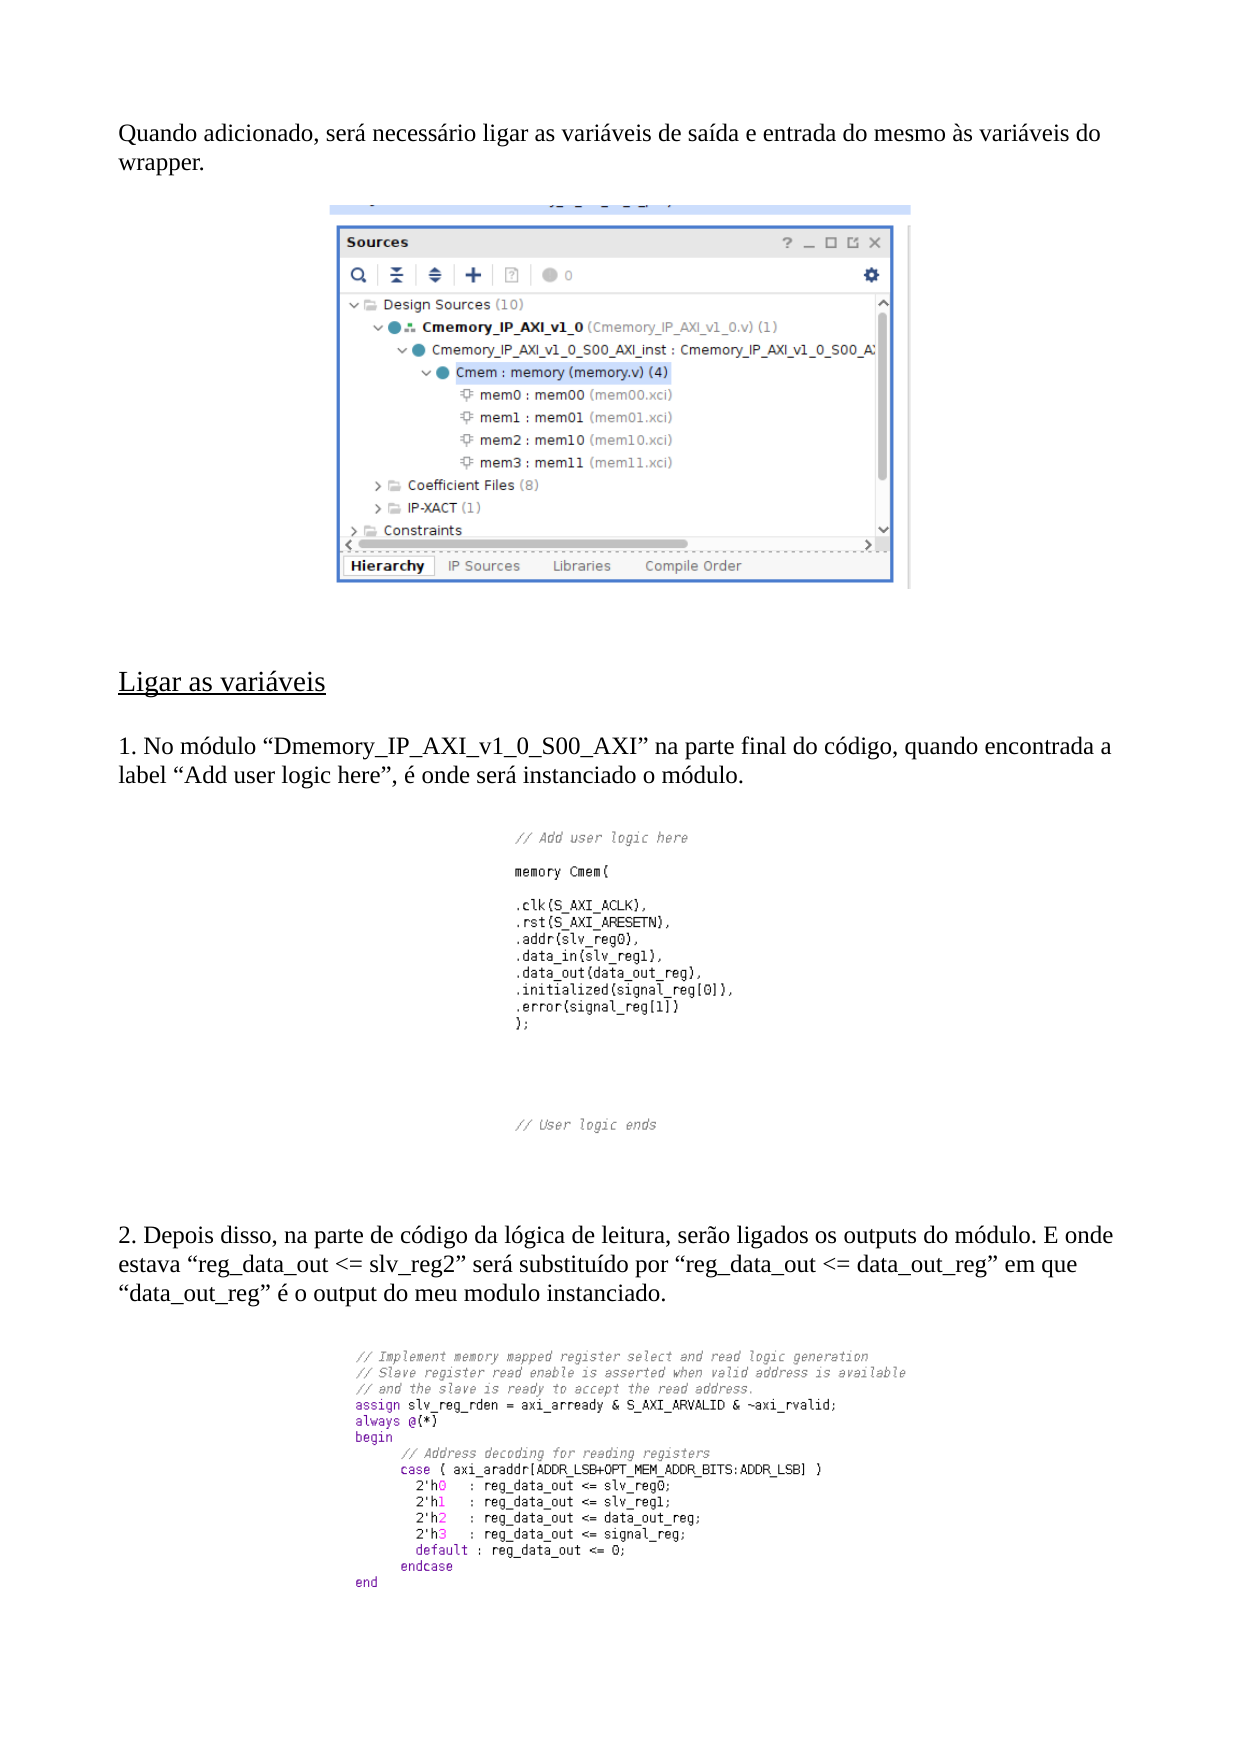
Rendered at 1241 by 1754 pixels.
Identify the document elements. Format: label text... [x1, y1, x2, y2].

picture [475, 818, 765, 1141]
text Ligar as variáveis [118, 664, 1122, 698]
picture [329, 205, 911, 589]
picture [324, 1343, 915, 1601]
text 2. Depois disso, na parte de código da lógica de leitura, serão ligados os outputs do módulo. E onde estava “reg_data_out <= slv_reg2” será substituído por “reg_data_out <= data_out_reg” em que “data_out_reg” é o output do meu modulo instanciado. [118, 1220, 1122, 1306]
text 1. No módulo “Dmemory_IP_AXI_v1_0_S00_AXI” na parte final do código, quando encontrada a label “Add user logic here”, é onde será instanciado o módulo. [118, 731, 1122, 789]
text Quando adicionado, será necessário ligar as variáveis de saída e entrada do mesmo às variáveis do wrapper. [118, 118, 1122, 176]
